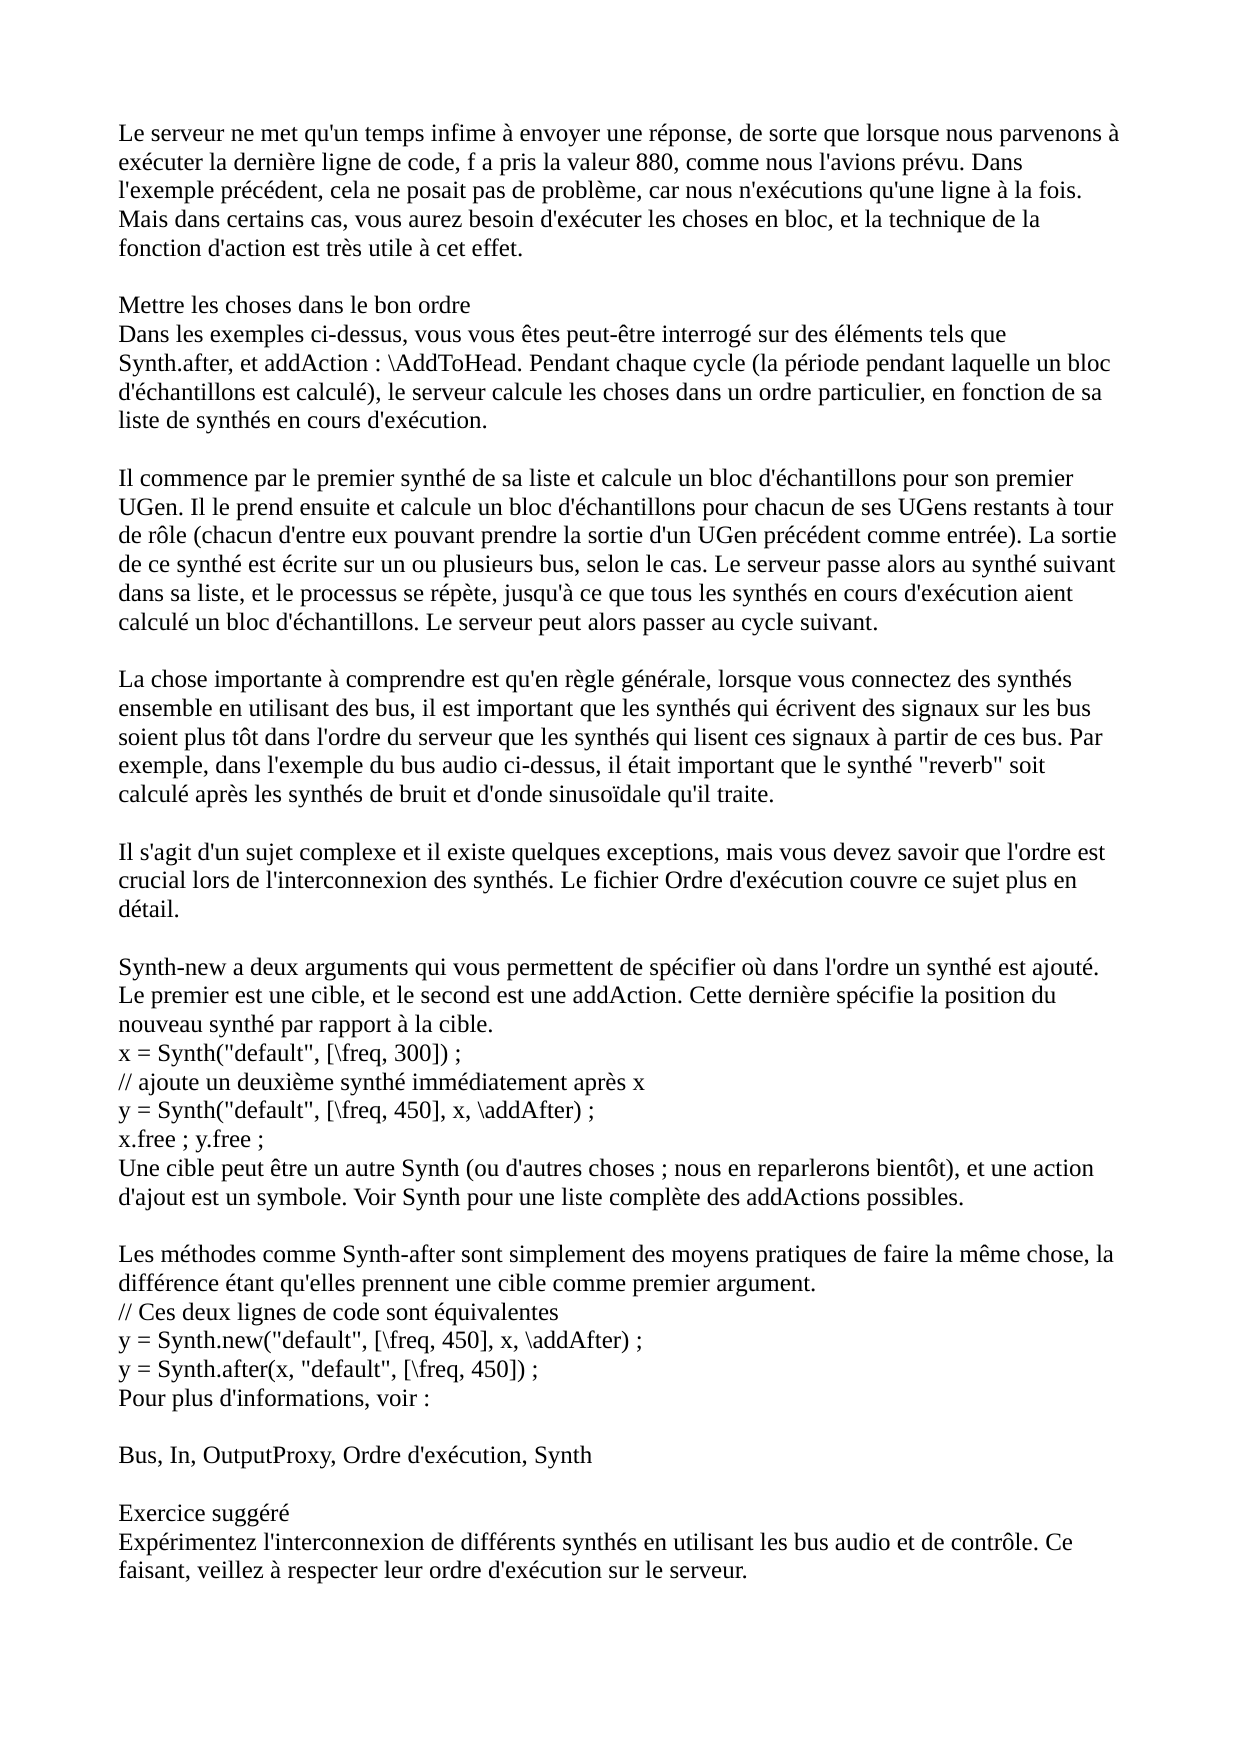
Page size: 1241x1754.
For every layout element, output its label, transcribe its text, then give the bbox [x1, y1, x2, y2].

text Le serveur ne met qu'un temps infime à envoyer une réponse, de sorte que lorsque nous parvenons à exécuter la dernière ligne de code, f a pris la valeur 880, comme nous l'avions prévu. Dans l'exemple précédent, cela ne posait pas de problème, car nous n'exécutions qu'une ligne à la fois. Mais dans certains cas, vous aurez besoin d'exécuter les choses en bloc, et la technique de la fonction d'action est très utile à cet effet. Mettre les choses dans le bon ordre Dans les exemples ci-dessus, vous vous êtes peut-être interrogé sur des éléments tels que Synth.after, et addAction : \AddToHead. Pendant chaque cycle (la période pendant laquelle un bloc d'échantillons est calculé), le serveur calcule les choses dans un ordre particulier, en fonction de sa liste de synthés en cours d'exécution. Il commence par le premier synthé de sa liste et calcule un bloc d'échantillons pour son premier UGen. Il le prend ensuite et calcule un bloc d'échantillons pour chacun de ses UGens restants à tour de rôle (chacun d'entre eux pouvant prendre la sortie d'un UGen précédent comme entrée). La sortie de ce synthé est écrite sur un ou plusieurs bus, selon le cas. Le serveur passe alors au synthé suivant dans sa liste, et le processus se répète, jusqu'à ce que tous les synthés en cours d'exécution aient calculé un bloc d'échantillons. Le serveur peut alors passer au cycle suivant. La chose importante à comprendre est qu'en règle générale, lorsque vous connectez des synthés ensemble en utilisant des bus, il est important que les synthés qui écrivent des signaux sur les bus soient plus tôt dans l'ordre du serveur que les synthés qui lisent ces signaux à partir de ces bus. Par exemple, dans l'exemple du bus audio ci-dessus, il était important que le synthé "reverb" soit calculé après les synthés de bruit et d'onde sinusoïdale qu'il traite. Il s'agit d'un sujet complexe et il existe quelques exceptions, mais vous devez savoir que l'ordre est crucial lors de l'interconnexion des synthés. Le fichier Ordre d'exécution couvre ce sujet plus en détail. Synth-new a deux arguments qui vous permettent de spécifier où dans l'ordre un synthé est ajouté. Le premier est une cible, et le second est une addAction. Cette dernière spécifie la position du nouveau synthé par rapport à la cible. x = Synth("default", [\freq, 300]) ; // ajoute un deuxième synthé immédiatement après x y = Synth("default", [\freq, 450], x, \addAfter) ; x.free ; y.free ; Une cible peut être un autre Synth (ou d'autres choses ; nous en reparlerons bientôt), et une action d'ajout est un symbole. Voir Synth pour une liste complète des addActions possibles. Les méthodes comme Synth-after sont simplement des moyens pratiques de faire la même chose, la différence étant qu'elles prennent une cible comme premier argument. // Ces deux lignes de code sont équivalentes y = Synth.new("default", [\freq, 450], x, \addAfter) ; y = Synth.after(x, "default", [\freq, 450]) ; Pour plus d'informations, voir : Bus, In, OutputProxy, Ordre d'exécution, Synth Exercice suggéré Expérimentez l'interconnexion de différents synthés en utilisant les bus audio et de contrôle. Ce faisant, veillez à respecter leur ordre d'exécution sur le serveur. [118, 118, 1122, 1613]
